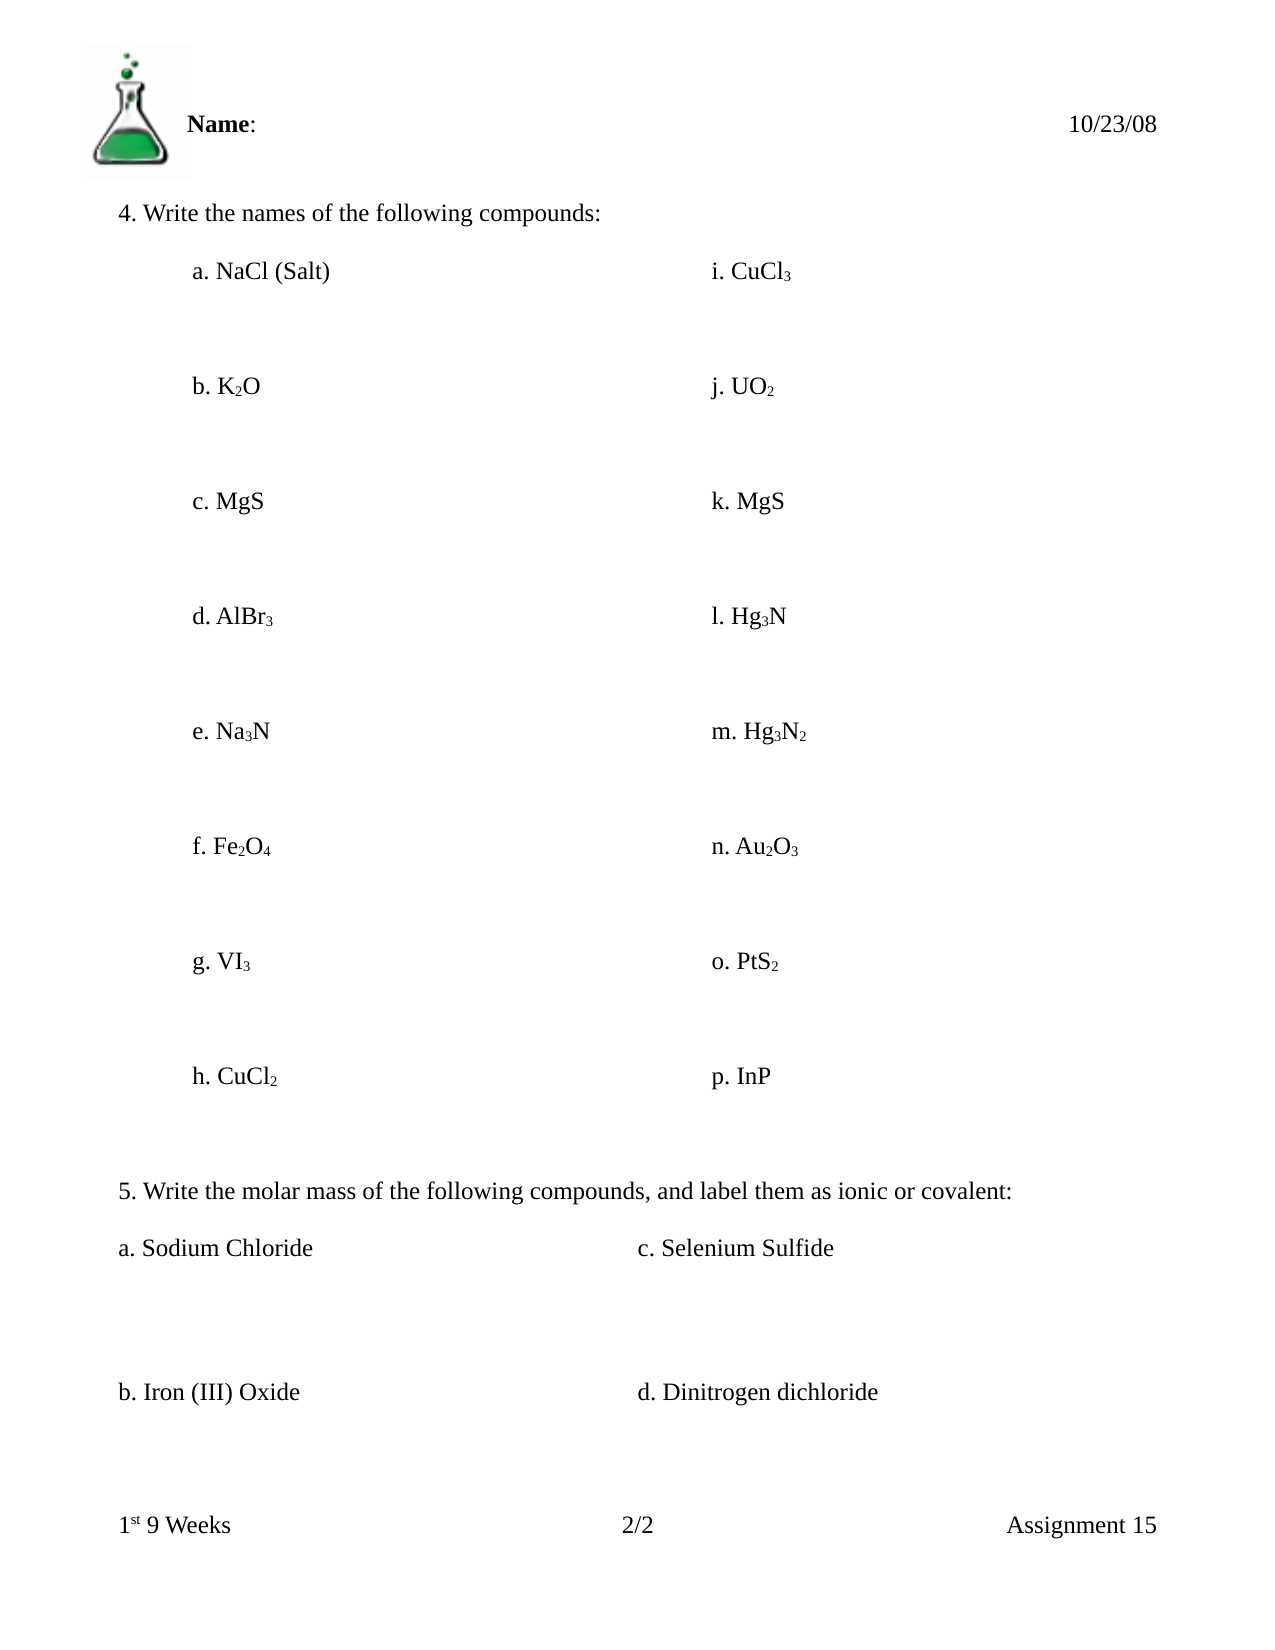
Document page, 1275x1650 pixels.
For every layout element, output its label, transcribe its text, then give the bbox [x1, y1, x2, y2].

text e. Na3N [118, 716, 637, 744]
text c. MgS [118, 486, 637, 514]
text h. CuCl2 [118, 1061, 637, 1089]
text k. MgS [637, 486, 1157, 514]
text g. VI3 [118, 946, 637, 974]
text b. Iron (III) Oxide [118, 1377, 637, 1406]
text l. Hg3N [637, 601, 1157, 629]
text f. Fe2O4 [118, 831, 637, 859]
text d. AlBr3 [118, 601, 637, 629]
text j. UO2 [637, 371, 1157, 399]
picture [86, 44, 192, 180]
text n. Au2O3 [637, 831, 1157, 859]
text a. NaCl (Salt) [118, 256, 637, 284]
text 4. Write the names of the following compounds: [118, 198, 1157, 227]
text m. Hg3N2 [637, 716, 1157, 744]
text p. InP [637, 1061, 1157, 1089]
text d. Dinitrogen dichloride [637, 1377, 1157, 1406]
text o. PtS2 [637, 946, 1157, 974]
text c. Selenium Sulfide [637, 1233, 1157, 1262]
text a. Sodium Chloride [118, 1233, 637, 1262]
text i. CuCl3 [637, 256, 1157, 284]
text 5. Write the molar mass of the following compounds, and label them as ionic or covalent: [118, 1176, 1157, 1204]
text b. K2O [118, 371, 637, 399]
